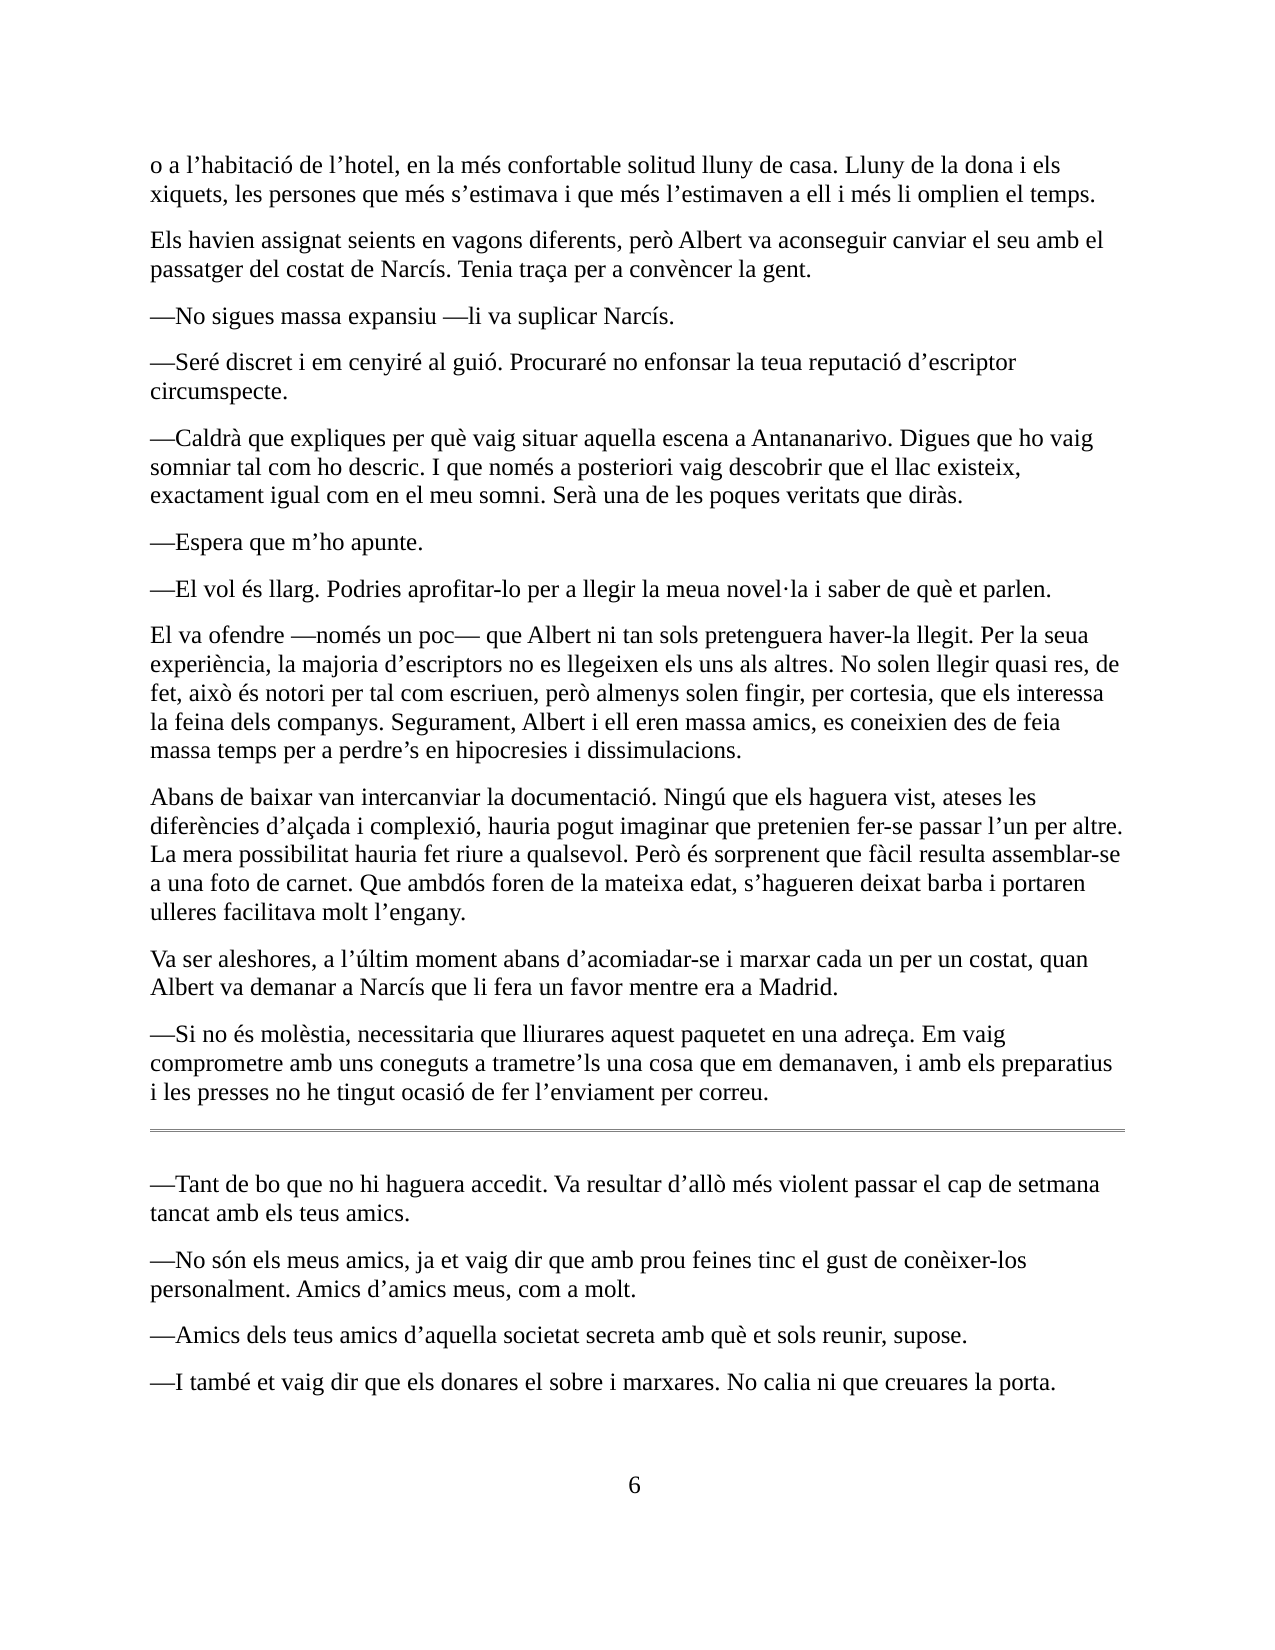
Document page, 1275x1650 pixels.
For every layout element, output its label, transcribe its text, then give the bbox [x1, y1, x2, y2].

text —Seré discret i em cenyiré al guió. Procuraré no enfonsar la teua reputació d’escriptor circumspecte. [150, 347, 1125, 405]
text —No sigues massa expansiu —li va suplicar Narcís. [150, 301, 1125, 329]
text Els havien assignat seients en vagons diferents, però Albert va aconseguir canviar el seu amb el passatger del costat de Narcís. Tenia traça per a convèncer la gent. [150, 225, 1125, 283]
text —Espera que m’ho apunte. [150, 527, 1125, 556]
text Va ser aleshores, a l’últim moment abans d’acomiadar-se i marxar cada un per un costat, quan Albert va demanar a Narcís que li fera un favor mentre era a Madrid. [150, 944, 1125, 1001]
text o a l’habitació de l’hotel, en la més confortable solitud lluny de casa. Lluny de la dona i els xiquets, les persones que més s’estimava i que més l’estimaven a ell i més li omplien el temps. [150, 150, 1125, 207]
text El va ofendre —només un poc— que Albert ni tan sols pretenguera haver-la llegit. Per la seua experiència, la majoria d’escriptors no es llegeixen els uns als altres. No solen llegir quasi res, de fet, això és notori per tal com escriuen, però almenys solen fingir, per cortesia, que els interessa la feina dels companys. Segurament, Albert i ell eren massa amics, es coneixien des de feia massa temps per a perdre’s en hipocresies i dissimulacions. [150, 620, 1125, 764]
text Abans de baixar van intercanviar la documentació. Ningú que els haguera vist, ateses les diferències d’alçada i complexió, hauria pogut imaginar que pretenien fer-se passar l’un per altre. La mera possibilitat hauria fet riure a qualsevol. Però és sorprenent que fàcil resulta assemblar-se a una foto de carnet. Que ambdós foren de la mateixa edat, s’hagueren deixat barba i portaren ulleres facilitava molt l’engany. [150, 782, 1125, 926]
text —I també et vaig dir que els donares el sobre i marxares. No calia ni que creuares la porta. [150, 1367, 1125, 1396]
text —Tant de bo que no hi haguera accedit. Va resultar d’allò més violent passar el cap de setmana tancat amb els teus amics. [150, 1169, 1125, 1227]
text —Si no és molèstia, necessitaria que lliurares aquest paquetet en una adreça. Em vaig comprometre amb uns coneguts a trametre’ls una cosa que em demanaven, i amb els preparatius i les presses no he tingut ocasió de fer l’enviament per correu. [150, 1019, 1125, 1105]
text —El vol és llarg. Podries aprofitar-lo per a llegir la meua novel·la i saber de què et parlen. [150, 574, 1125, 602]
text —Amics dels teus amics d’aquella societat secreta amb què et sols reunir, supose. [150, 1320, 1125, 1349]
text —No són els meus amics, ja et vaig dir que amb prou feines tinc el gust de conèixer-los personalment. Amics d’amics meus, com a molt. [150, 1245, 1125, 1302]
text —Caldrà que expliques per què vaig situar aquella escena a Antananarivo. Digues que ho vaig somniar tal com ho descric. I que només a posteriori vaig descobrir que el llac existeix, exactament igual com en el meu somni. Serà una de les poques veritats que diràs. [150, 423, 1125, 509]
